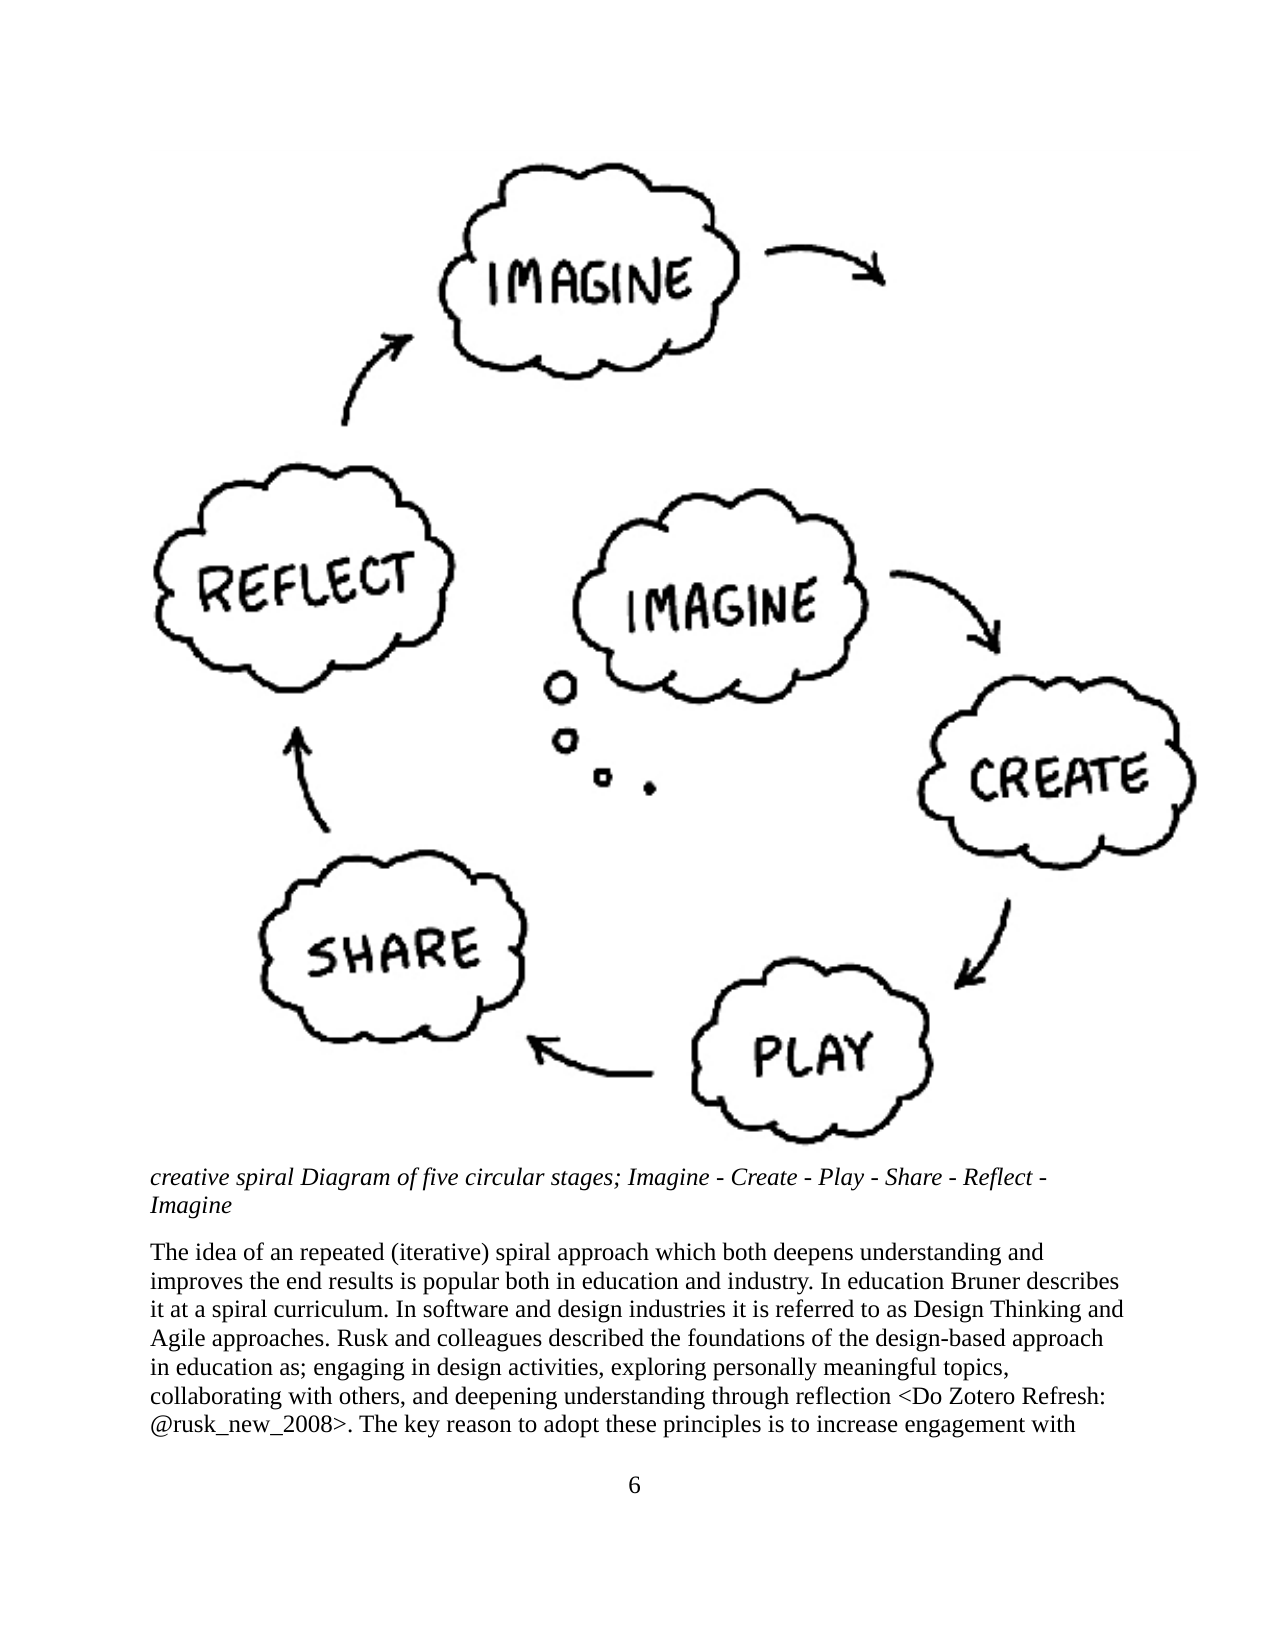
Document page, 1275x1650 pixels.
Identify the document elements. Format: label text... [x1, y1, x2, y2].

text The idea of an repeated (iterative) spiral approach which both deepens understanding and improves the end results is popular both in education and industry. In education Bruner describes it at a spiral curriculum. In software and design industries it is referred to as Design Thinking and Agile approaches. Rusk and colleagues described the foundations of the design-based approach in education as; engaging in design activities, exploring personally meaningful topics, collaborating with others, and deepening understanding through reflection <Do Zotero Refresh: @rusk_new_2008>. The key reason to adopt these principles is to increase engagement with [150, 1237, 1125, 1438]
text creative spiral Diagram of five circular stages; Imagine - Create - Play - Share - Reflect - Imagine [150, 1157, 1125, 1219]
picture [150, 150, 1200, 1157]
